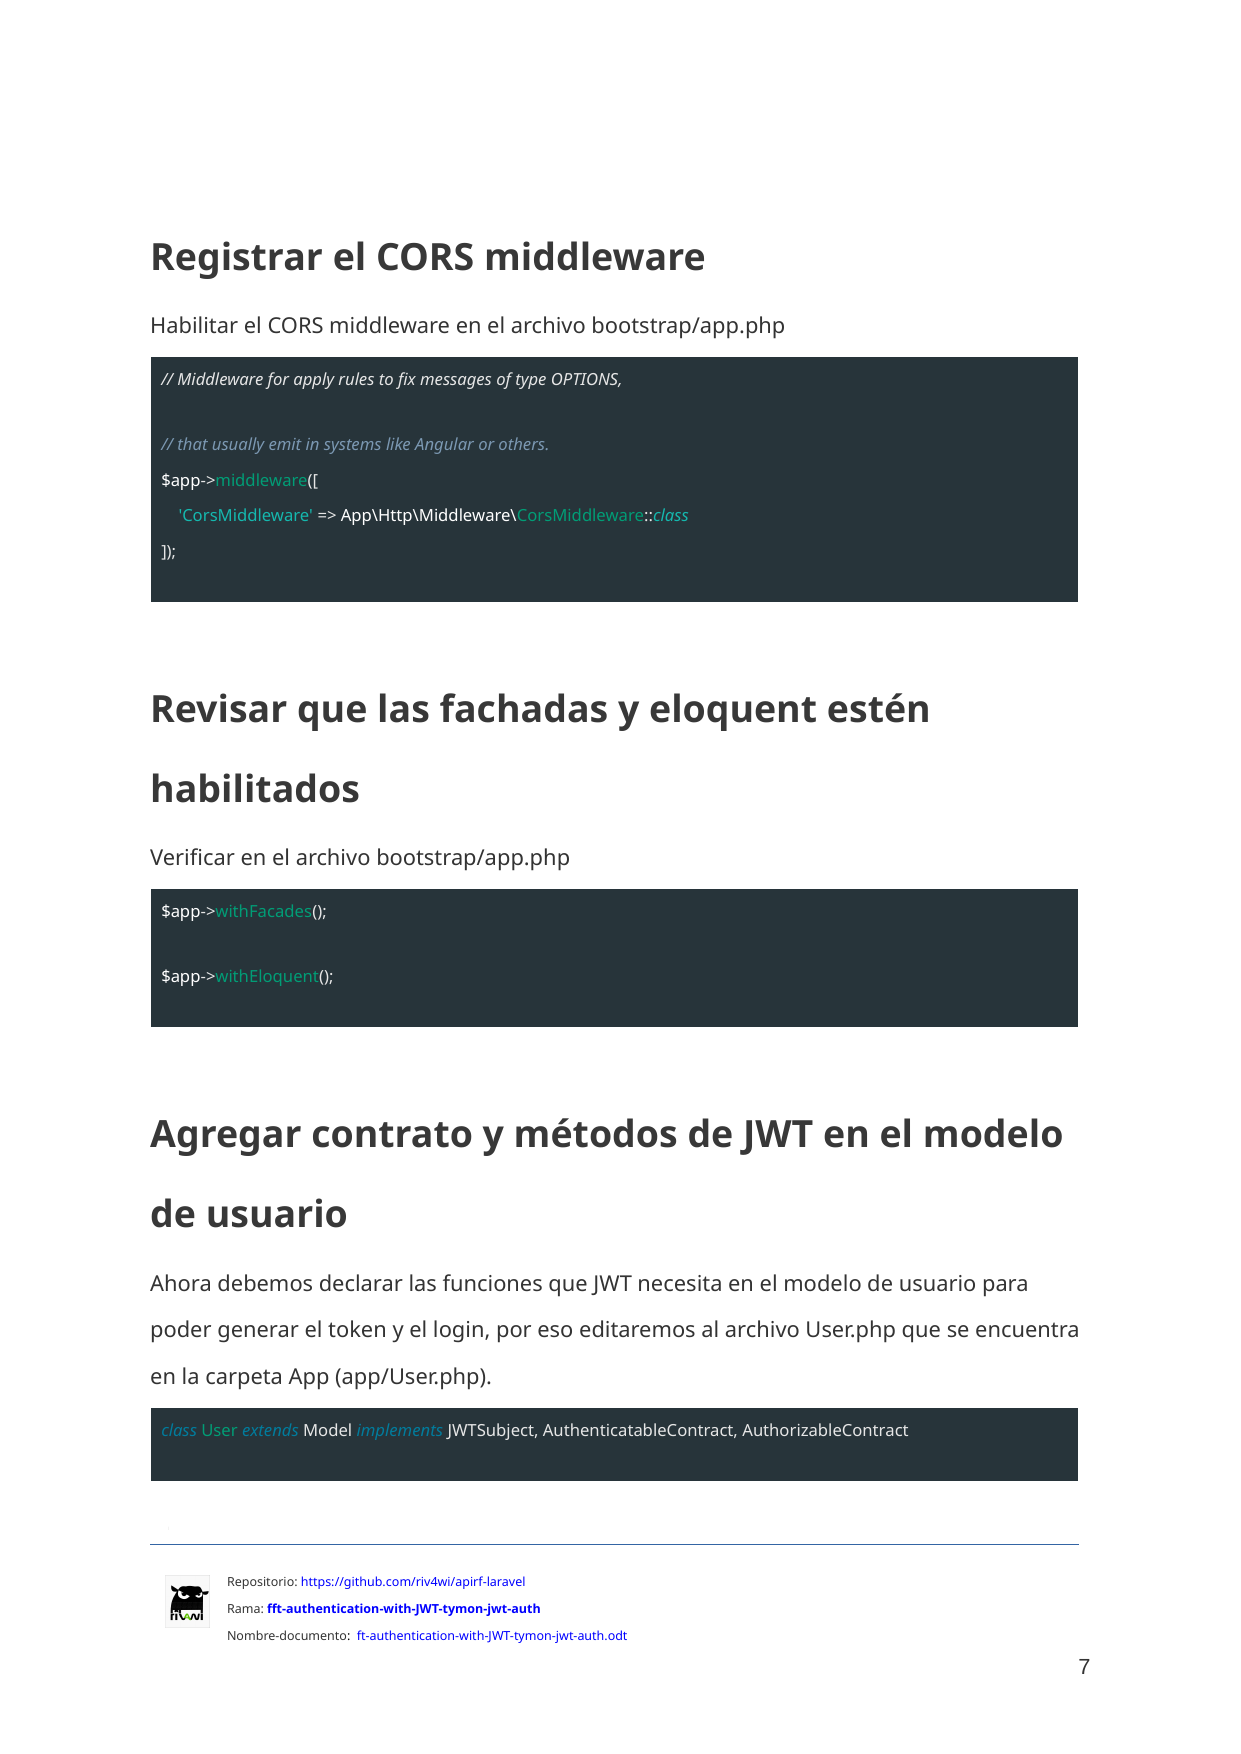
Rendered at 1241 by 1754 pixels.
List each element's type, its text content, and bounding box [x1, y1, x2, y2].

table_header // Middleware for apply rules to fix messages of type OPTIONS, // that usually emit in systems like Angular or others. $app->middleware([ 'CorsMiddleware' => App\Http\Middleware\CorsMiddleware::class ]); [151, 357, 1078, 602]
picture [165, 1575, 210, 1628]
table_header class User extends Model implements JWTSubject, AuthenticatableContract, AuthorizableContract [151, 1408, 1078, 1481]
text Ahora debemos declarar las funciones que JWT necesita en el modelo de usuario para poder generar el token y el login, por eso editaremos al archivo User.php que se encuentra en la carpeta App (app/User.php). [150, 1267, 1090, 1391]
subtitle Agregar contrato y métodos de JWT en el modelo de usuario [150, 1107, 1090, 1238]
text Habilitar el CORS middleware en el archivo bootstrap/app.php [150, 310, 1090, 340]
text Verificar en el archivo bootstrap/app.php [150, 842, 1090, 872]
subtitle Registrar el CORS middleware [150, 230, 1090, 281]
subtitle Revisar que las fachadas y eloquent estén habilitados [150, 682, 1090, 813]
table_header $app->withFacades(); $app->withEloquent(); [151, 889, 1078, 1027]
